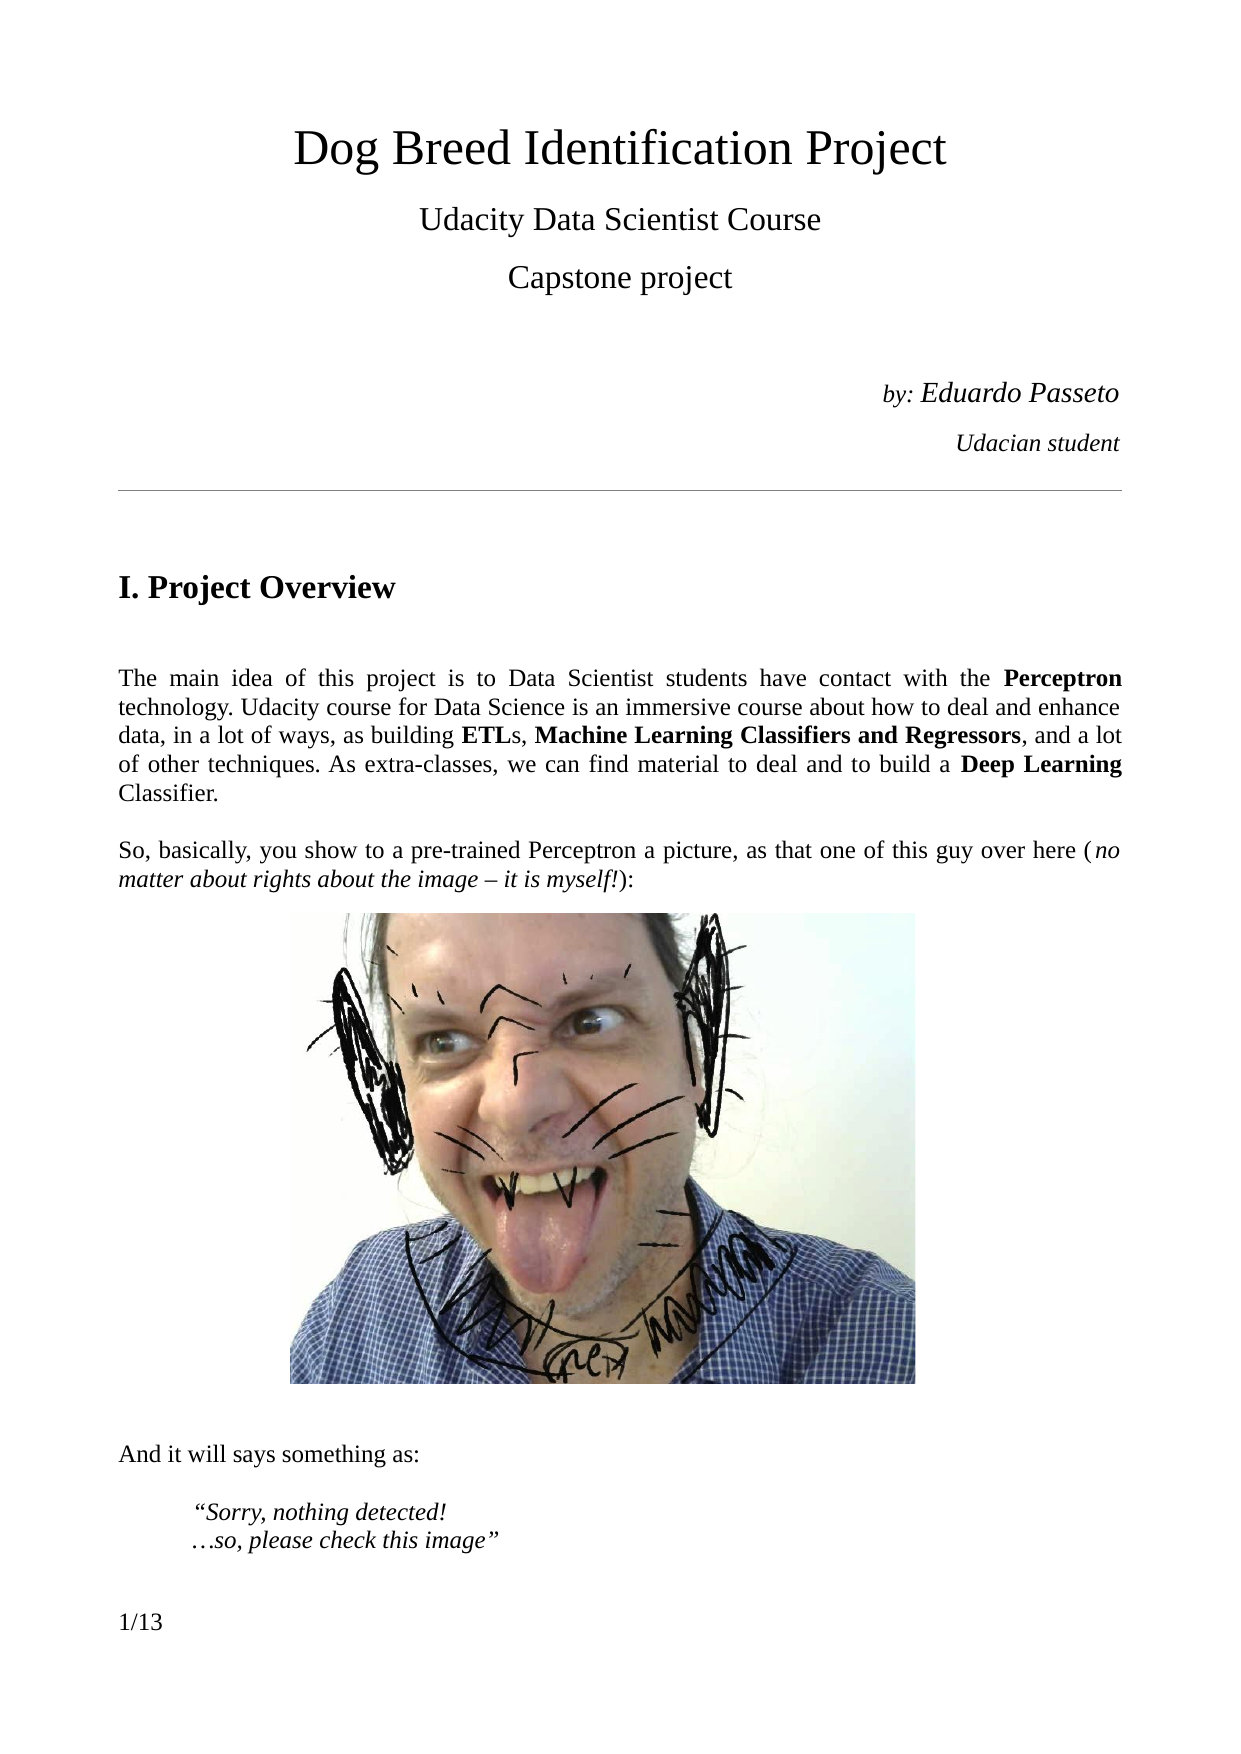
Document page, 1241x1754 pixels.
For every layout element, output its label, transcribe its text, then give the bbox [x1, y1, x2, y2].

text So, basically, you show to a pre-trained Perceptron a picture, as that one of this guy over here (no matter about rights about the image – it is myself!): [118, 836, 1122, 893]
text Dog Breed Identification Project [118, 118, 1122, 176]
text “Sorry, nothing detected! [118, 1497, 1122, 1526]
text by: Eduardo Passeto [118, 375, 1122, 408]
text And it will says something as: [118, 1439, 1122, 1468]
text I. Project Overview [118, 567, 1122, 606]
text Capstone project [118, 257, 1122, 296]
text The main idea of this project is to Data Scientist students have contact with the Perceptron technology. Udacity course for Data Science is an immersive course about how to deal and enhance data, in a lot of ways, as building ETLs, Machine Learning Classifiers and Regressors, and a lot of other techniques. As extra-classes, we can find material to deal and to build a Deep Learning Classifier. [118, 663, 1122, 807]
text Udacian student [118, 428, 1122, 457]
text …so, please check this image” [118, 1526, 1122, 1554]
text Udacity Data Scientist Course [118, 199, 1122, 237]
picture [290, 913, 916, 1384]
